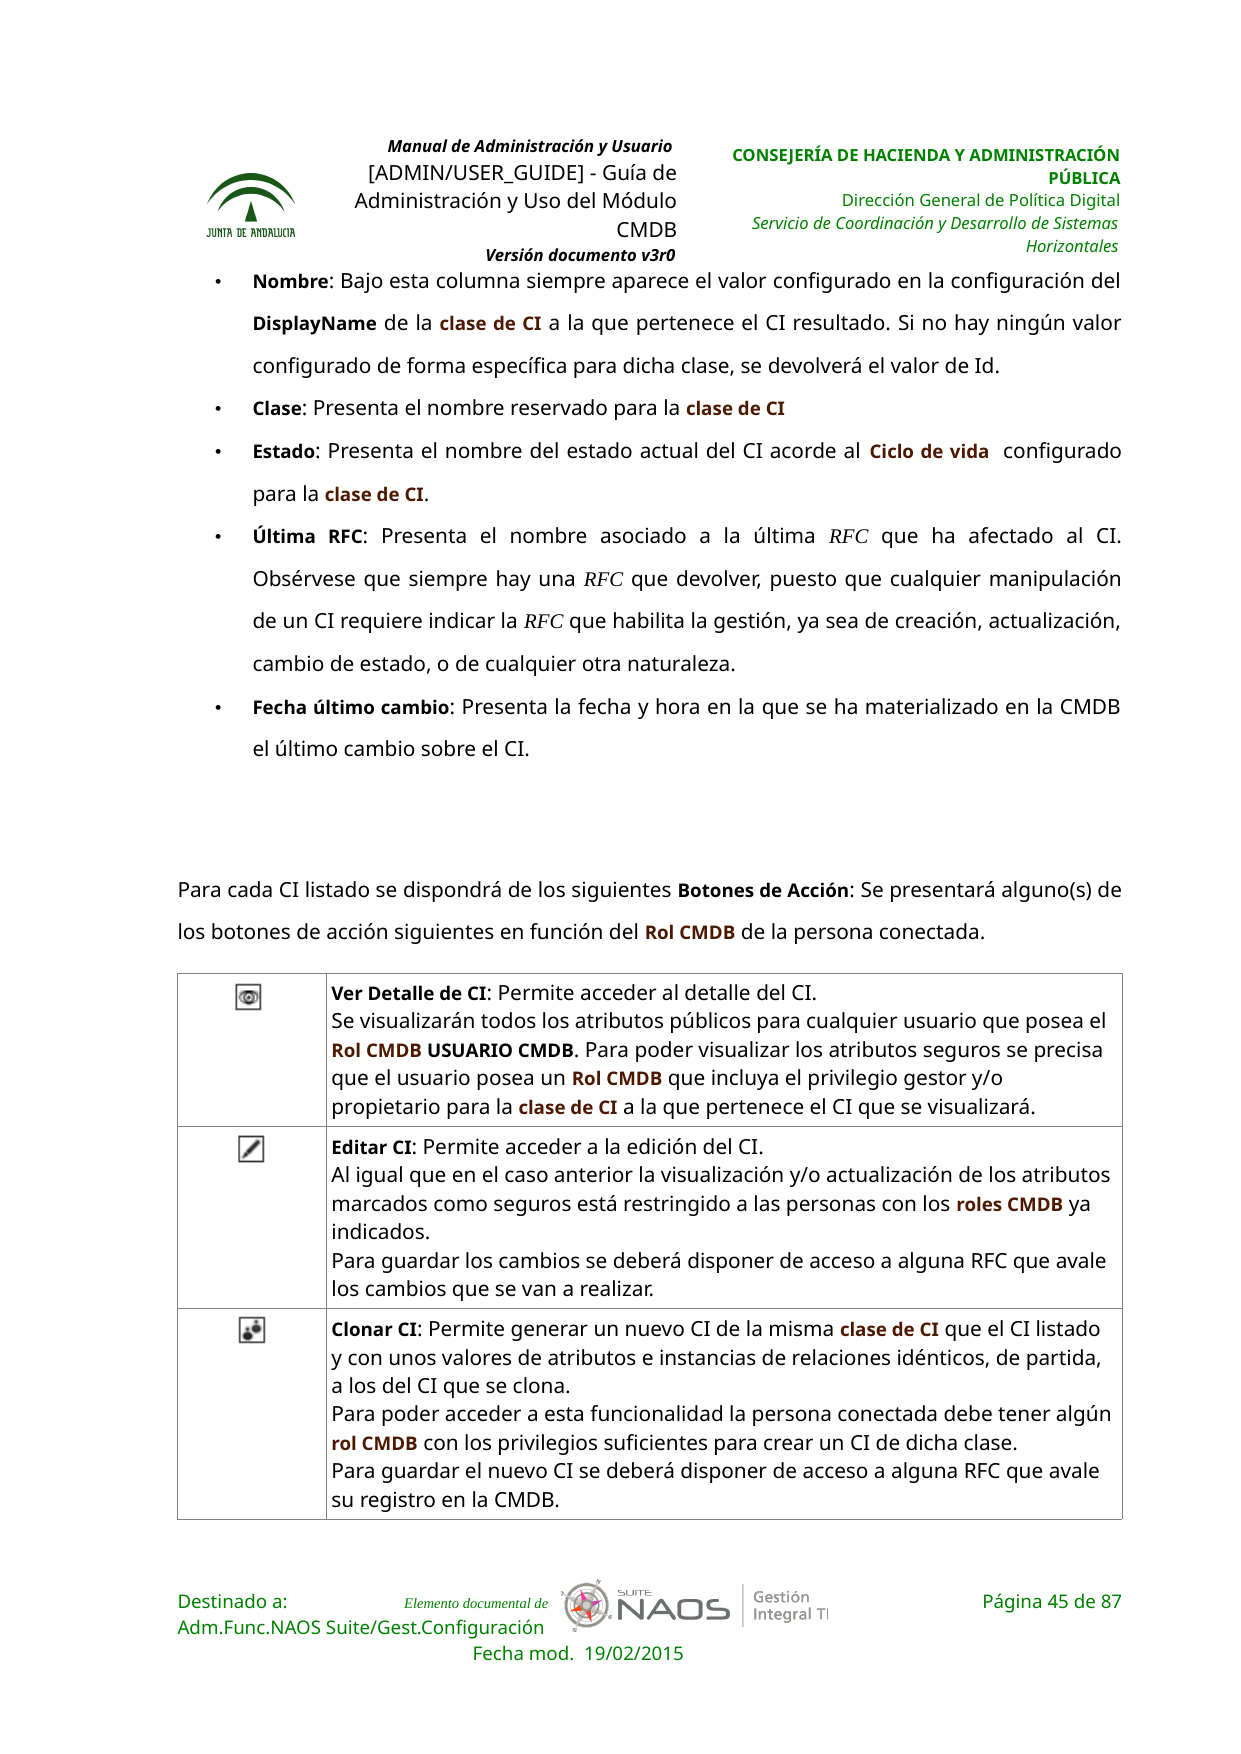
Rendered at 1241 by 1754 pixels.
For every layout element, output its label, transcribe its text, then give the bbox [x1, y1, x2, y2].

picture [231, 981, 263, 1012]
list Fecha último cambio: Presenta la fecha y hora en la que se ha materializado en la CMDB el último cambio sobre el CI. [215, 692, 1122, 763]
picture [201, 173, 298, 241]
table_header Ver Detalle de CI: Permite acceder al detalle del CI. Se visualizarán todos los atributos públicos para cualquier usuario que posea el Rol CMDB USUARIO CMDB. Para poder visualizar los atributos seguros se precisa que el usuario posea un Rol CMDB que incluya el privilegio gestor y/o propietario para la clase de CI a la que pertenece el CI que se visualizará. [327, 974, 1122, 1126]
list Clase: Presenta el nombre reservado para la clase de CI [215, 393, 1122, 422]
picture [237, 1132, 266, 1166]
table_header [178, 974, 326, 1126]
list Última RFC: Presenta el nombre asociado a la última RFC que ha afectado al CI. Obsérvese que siempre hay una RFC que devolver, puesto que cualquier manipulación de un CI requiere indicar la RFC que habilita la gestión, ya sea de creación, actualización, cambio de estado, o de cualquier otra naturaleza. [215, 521, 1122, 678]
table_cell [178, 1309, 326, 1519]
picture [560, 1579, 829, 1632]
text Para cada CI listado se dispondrá de los siguientes Botones de Acción: Se presentará alguno(s) de los botones de acción siguientes en función del Rol CMDB de la persona conectada. [177, 875, 1122, 946]
table_cell Clonar CI: Permite generar un nuevo CI de la misma clase de CI que el CI listado y con unos valores de atributos e instancias de relaciones idénticos, de partida, a los del CI que se clona. Para poder acceder a esta funcionalidad la persona conectada debe tener algún rol CMDB con los privilegios suficientes para crear un CI de dicha clase. Para guardar el nuevo CI se deberá disponer de acceso a alguna RFC que avale su registro en la CMDB. [327, 1309, 1122, 1519]
table_cell Editar CI: Permite acceder a la edición del CI. Al igual que en el caso anterior la visualización y/o actualización de los atributos marcados como seguros está restringido a las personas con los roles CMDB ya indicados. Para guardar los cambios se deberá disponer de acceso a alguna RFC que avale los cambios que se van a realizar. [327, 1127, 1122, 1308]
list Estado: Presenta el nombre del estado actual del CI acorde al Ciclo de vida configurado para la clase de CI. [215, 436, 1122, 507]
list Nombre: Bajo esta columna siempre aparece el valor configurado en la configuración del DisplayName de la clase de CI a la que pertenece el CI resultado. Si no hay ningún valor configurado de forma específica para dicha clase, se devolverá el valor de Id. [215, 266, 1122, 379]
table_cell [178, 1127, 326, 1308]
picture [236, 1314, 267, 1345]
